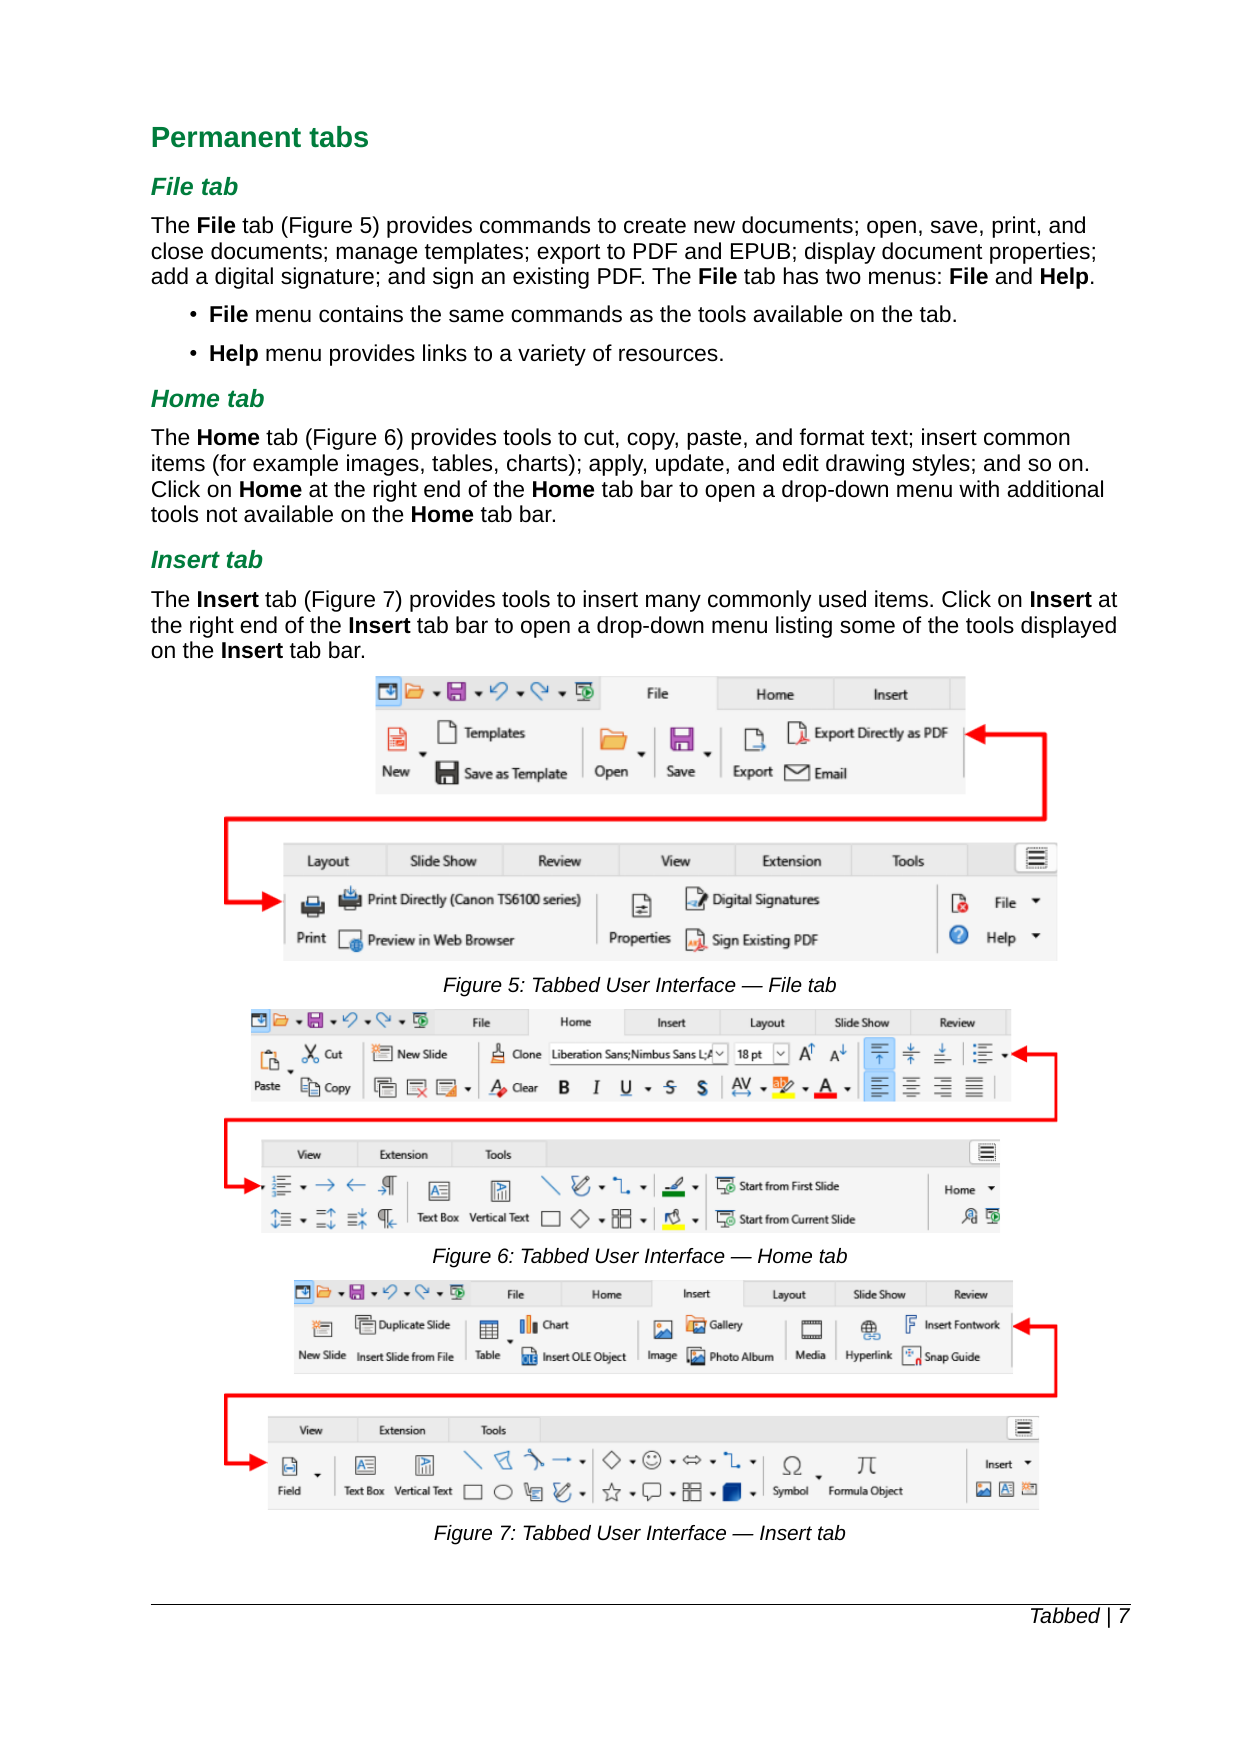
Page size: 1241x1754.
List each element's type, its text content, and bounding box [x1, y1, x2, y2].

subtitle Permanent tabs [151, 121, 1131, 154]
text Figure 5: Tabbed User Interface — File tab [224, 973, 1057, 997]
subtitle Home tab [151, 385, 1131, 413]
text Figure 6: Tabbed User Interface — Home tab [224, 1244, 1057, 1268]
subtitle File tab [151, 172, 1131, 200]
picture [224, 676, 1058, 961]
text The File tab (Figure 5) provides commands to create new documents; open, save, print, and close documents; manage templates; export to PDF and EPUB; display document properties; add a digital signature; and sign an existing PDF. The File tab has two menus: File and Help. [151, 213, 1131, 290]
list Help menu provides links to a variety of resources. [209, 340, 1131, 366]
text The Home tab (Figure 6) provides tools to cut, copy, paste, and format text; insert common items (for example images, tables, charts); apply, update, and edit drawing styles; and so on. Click on Home at the right end of the Home tab bar to open a drop-down menu with additional tools not available on the Home tab bar. [151, 425, 1131, 528]
picture [224, 1280, 1058, 1510]
text Figure 7: Tabbed User Interface — Insert tab [224, 1522, 1057, 1545]
list File menu contains the same commands as the tools available on the tab. [209, 302, 1131, 328]
subtitle Insert tab [151, 546, 1131, 574]
text The Insert tab (Figure 7) provides tools to insert many commonly used items. Click on Insert at the right end of the Insert tab bar to open a drop-down menu listing some of the tools displayed on the Insert tab bar. [151, 587, 1131, 664]
picture [224, 1009, 1058, 1233]
